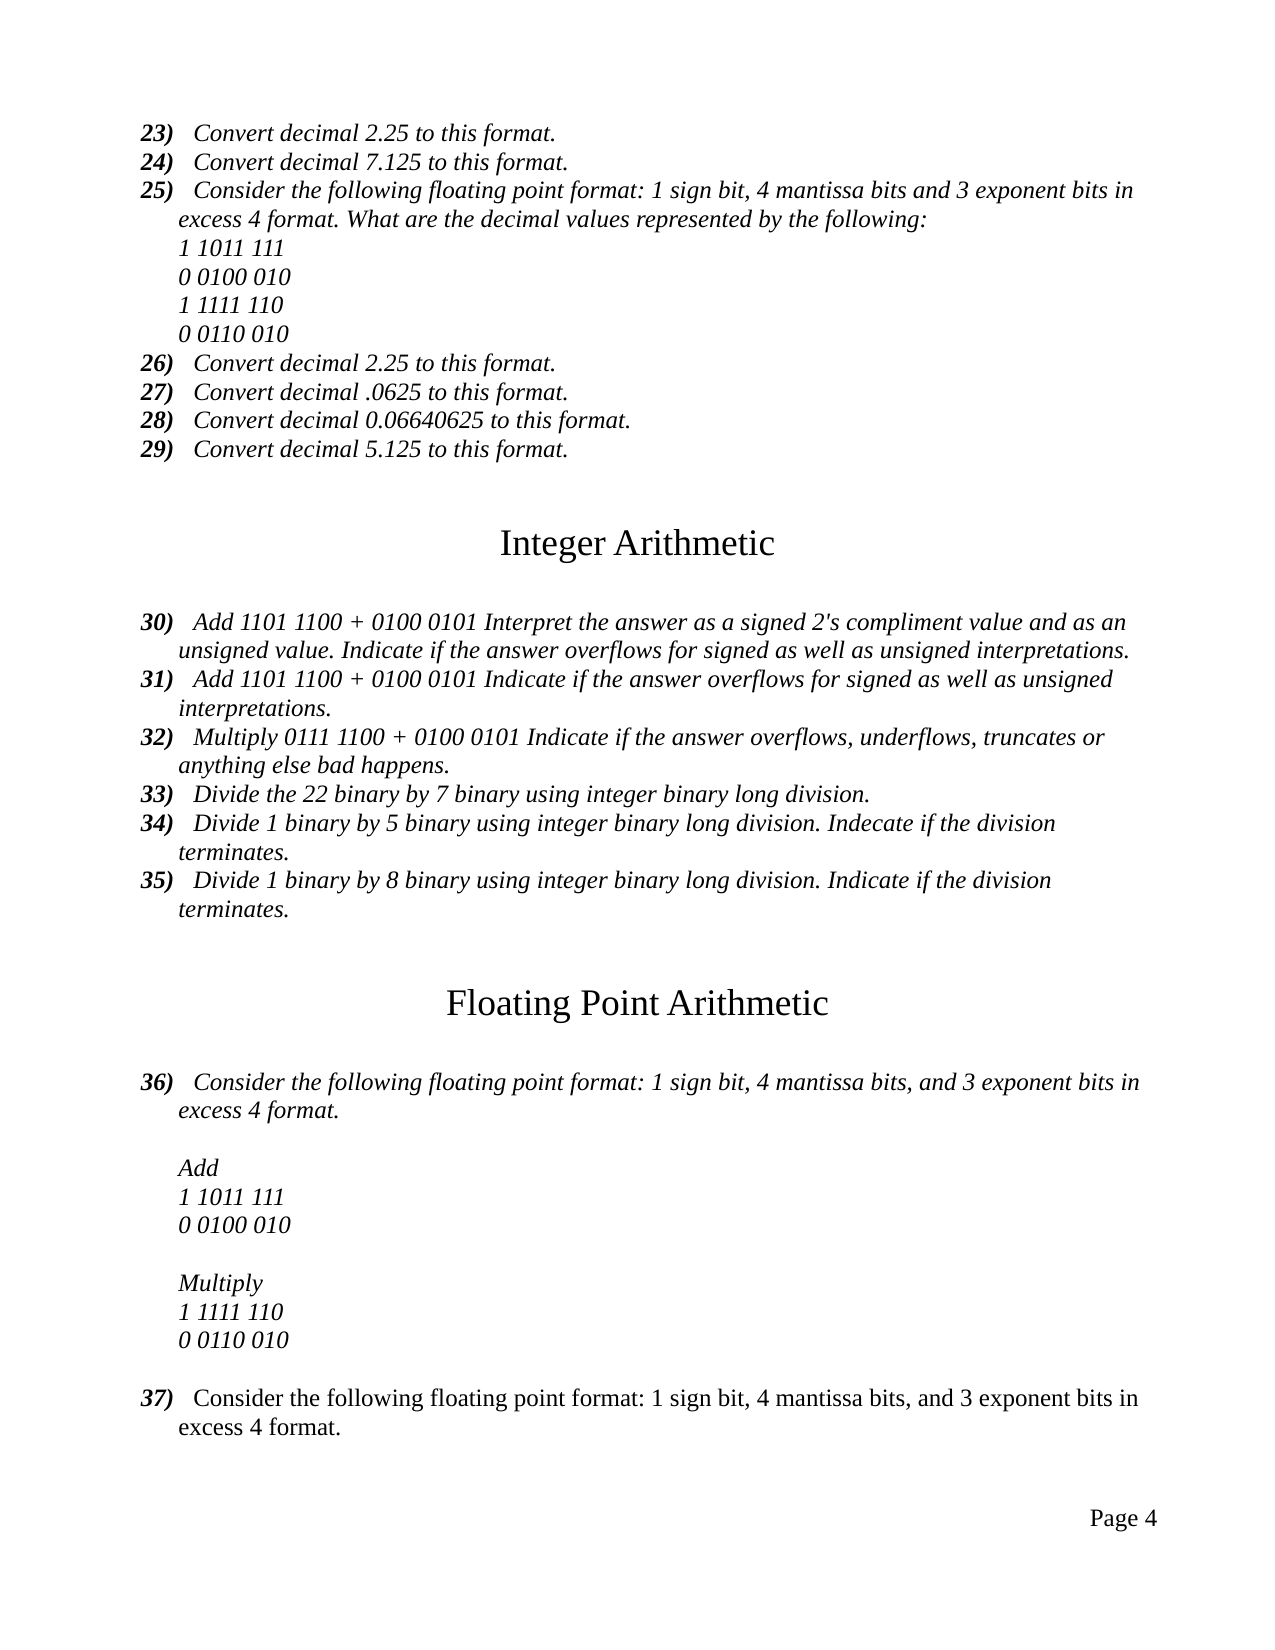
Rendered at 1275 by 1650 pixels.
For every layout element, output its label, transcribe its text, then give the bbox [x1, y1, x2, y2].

list Add 1101 1100 + 0100 0101 Interpret the answer as a signed 2's compliment value and as an unsigned value. Indicate if the answer overflows for signed as well as unsigned interpretations. [141, 607, 1157, 664]
list Add [141, 1153, 1157, 1182]
text Floating Point Arithmetic [118, 981, 1157, 1024]
list Multiply 0111 1100 + 0100 0101 Indicate if the answer overflows, underflows, truncates or anything else bad happens. [141, 722, 1157, 779]
list Divide the 22 binary by 7 binary using integer binary long division. [141, 779, 1157, 808]
list Consider the following floating point format: 1 sign bit, 4 mantissa bits and 3 exponent bits in excess 4 format. What are the decimal values represented by the following: [141, 176, 1157, 233]
list Add 1101 1100 + 0100 0101 Indicate if the answer overflows for signed as well as unsigned interpretations. [141, 664, 1157, 722]
list Divide 1 binary by 8 binary using integer binary long division. Indicate if the division terminates. [141, 866, 1157, 923]
list 0 0110 010 [141, 319, 1157, 348]
list Convert decimal .0625 to this format. [141, 377, 1157, 406]
list 0 0100 010 [141, 262, 1157, 291]
list Convert decimal 2.25 to this format. [141, 348, 1157, 377]
list Consider the following floating point format: 1 sign bit, 4 mantissa bits, and 3 exponent bits in excess 4 format. [141, 1067, 1157, 1124]
list Multiply [141, 1268, 1157, 1297]
list Convert decimal 0.06640625 to this format. [141, 406, 1157, 434]
list 1 1011 111 [141, 233, 1157, 262]
list 1 1111 110 [141, 291, 1157, 319]
list Divide 1 binary by 5 binary using integer binary long division. Indecate if the division terminates. [141, 808, 1157, 866]
list Convert decimal 7.125 to this format. [141, 147, 1157, 176]
list Convert decimal 2.25 to this format. [141, 118, 1157, 147]
text Integer Arithmetic [118, 521, 1157, 564]
list Convert decimal 5.125 to this format. [141, 434, 1157, 463]
list 0 0100 010 [141, 1211, 1157, 1239]
list 1 1011 111 [141, 1182, 1157, 1211]
list 0 0110 010 [141, 1326, 1157, 1354]
list Consider the following floating point format: 1 sign bit, 4 mantissa bits, and 3 exponent bits in excess 4 format. [141, 1383, 1157, 1441]
list 1 1111 110 [141, 1297, 1157, 1326]
